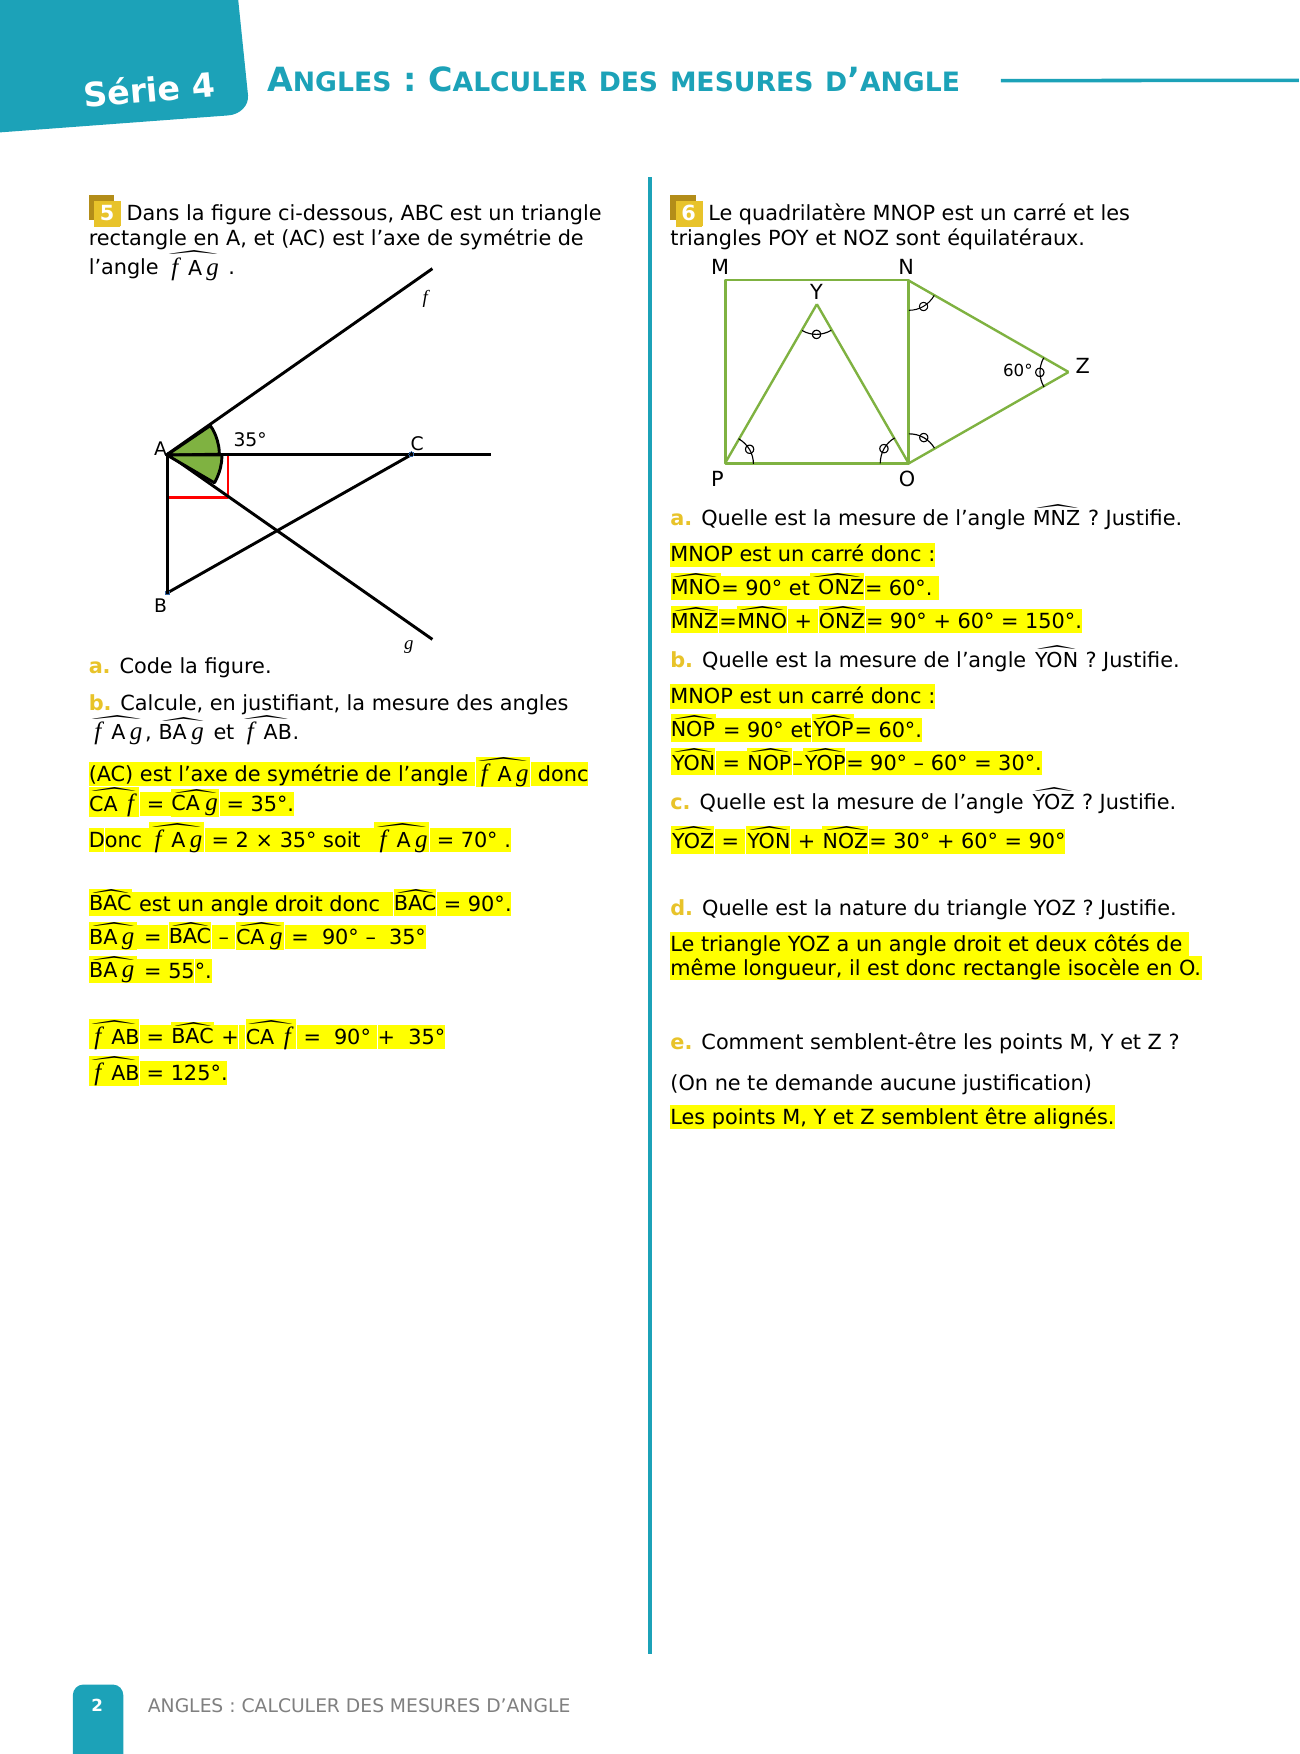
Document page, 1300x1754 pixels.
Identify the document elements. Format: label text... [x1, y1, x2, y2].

subtitle = 70° . [429, 822, 623, 852]
list Code la figure. [88, 654, 629, 679]
subtitle Le quadrilatère MNOP est un carré et les triangles POY et NOZ sont équilatéraux. [670, 195, 1211, 250]
list Quelle est la mesure de l’angle ? Justifie. [670, 787, 1211, 814]
subtitle = 90° et= 60°. [864, 573, 1205, 600]
subtitle = + = 90° + 35° [139, 1019, 246, 1049]
subtitle = 125°. [139, 1056, 623, 1086]
subtitle + [790, 826, 822, 854]
subtitle = – = 90° – 35° [284, 922, 623, 950]
list Quelle est la nature du triangle YOZ ? Justifie. [670, 896, 1211, 920]
subtitle = 90°. [436, 889, 623, 916]
subtitle + [787, 606, 819, 633]
subtitle MNOP est un carré donc : [670, 542, 1205, 567]
list Quelle est la mesure de l’angle ? Justifie. [670, 645, 1211, 673]
subtitle = [715, 748, 747, 775]
subtitle – [792, 748, 803, 775]
list Quelle est la mesure de l’angle ? Justifie. [670, 504, 1211, 531]
subtitle = 30° + 60° = 90° [868, 826, 1205, 854]
subtitle = 90° + 60° = 150°. [865, 606, 1205, 633]
subtitle = 90° – 60° = 30°. [845, 748, 1205, 775]
subtitle est un angle droit donc [132, 889, 394, 916]
subtitle = 90° et [716, 714, 812, 742]
list Comment semblent-être les points M, Y et Z ? (On ne te demande aucune justification) [670, 1016, 1211, 1099]
subtitle = [718, 606, 737, 633]
list Calcule, en justifiant, la mesure des angles , et . [88, 691, 629, 745]
subtitle (AC) est l’axe de symétrie de l’angle donc = = 35°. [88, 757, 623, 817]
subtitle = + = 90° + 35° [296, 1019, 623, 1049]
subtitle MNOP est un carré donc : [935, 684, 1205, 709]
subtitle = – = 90° – 35° [137, 922, 236, 950]
subtitle = 55°. [137, 956, 623, 983]
subtitle Dans la figure ci-dessous, ABC est un triangle rectangle en A, et (AC) est l’axe de symétrie de l’angle . [88, 195, 629, 280]
subtitle = 2 × 35° soit [204, 822, 374, 852]
subtitle = [714, 826, 746, 854]
subtitle Les points M, Y et Z semblent être alignés. [1115, 1105, 1205, 1129]
subtitle = 60°. [854, 714, 1205, 742]
subtitle Donc [88, 822, 149, 852]
